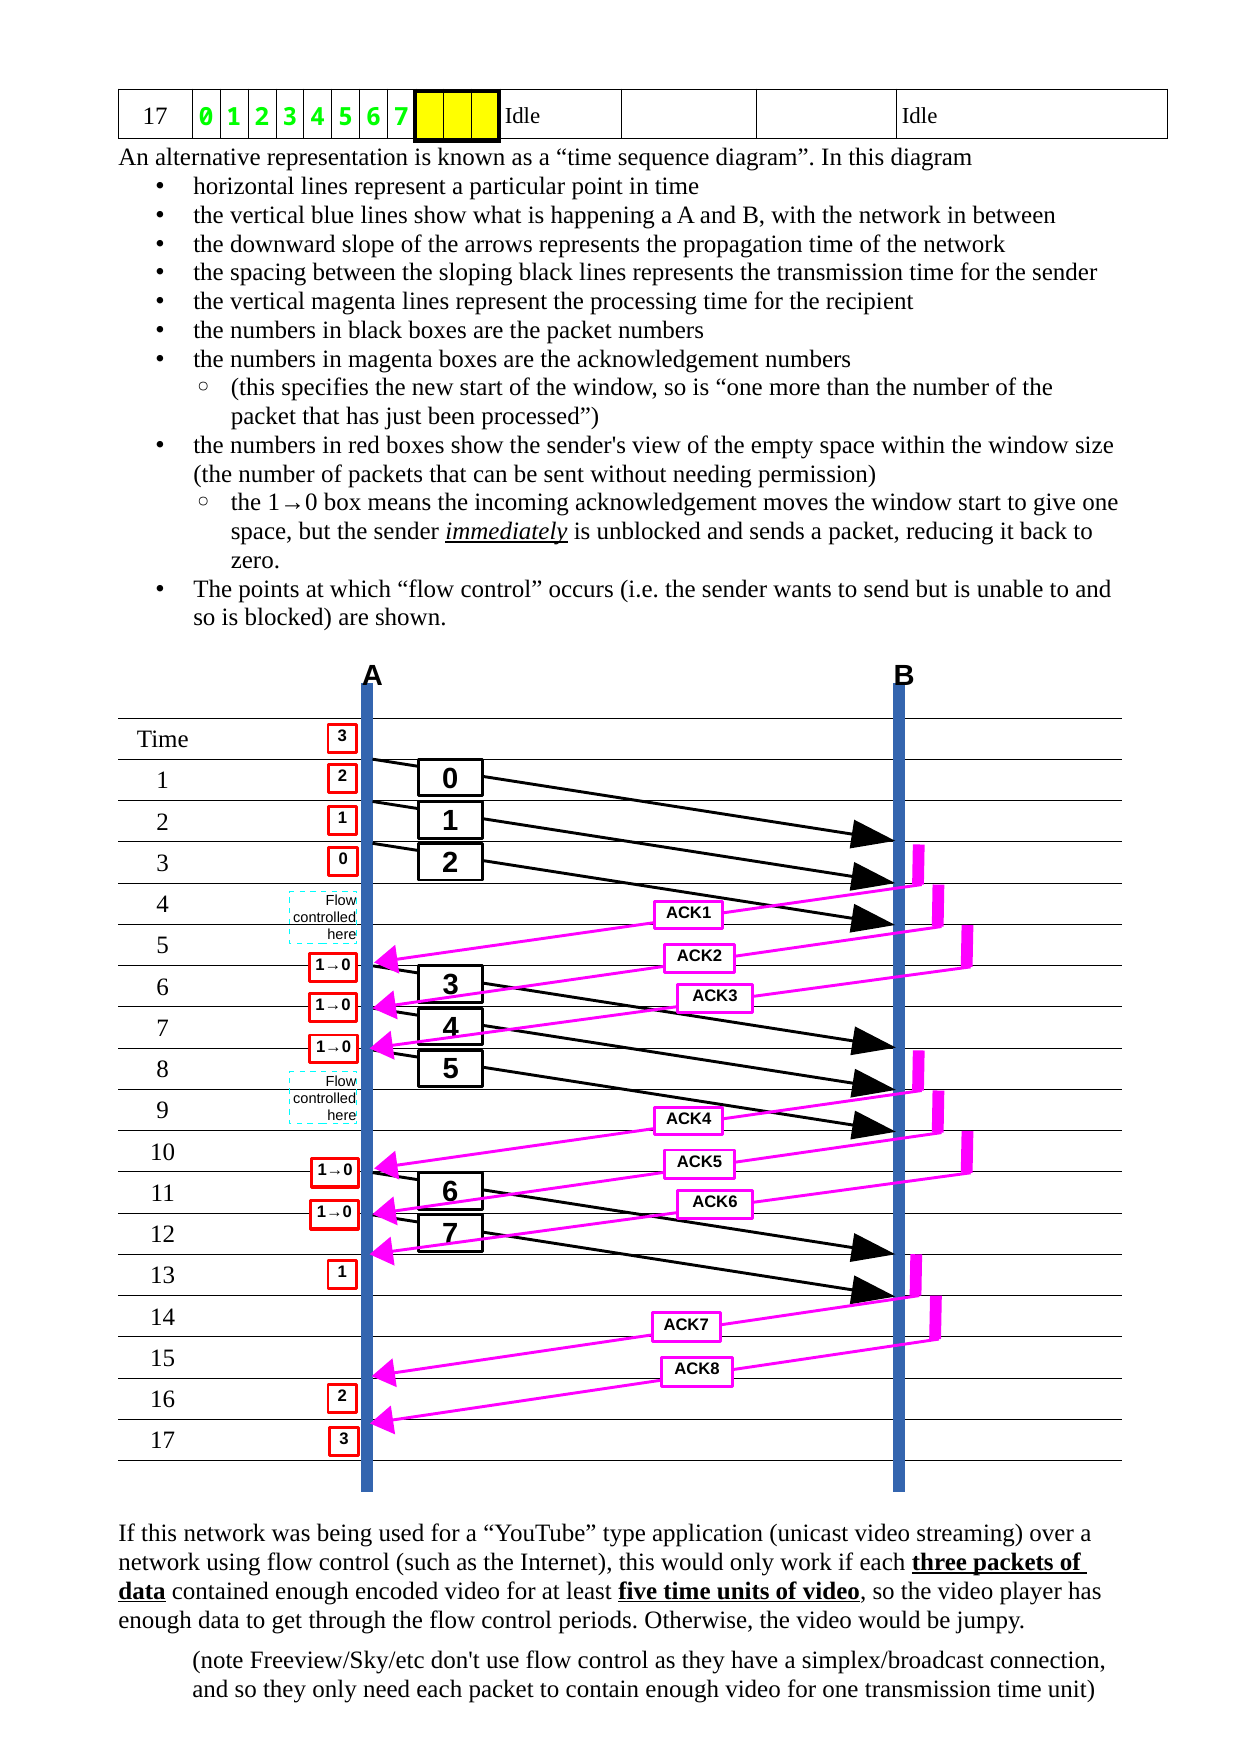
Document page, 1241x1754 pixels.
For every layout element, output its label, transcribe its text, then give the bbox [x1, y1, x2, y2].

table_cell [207, 1214, 361, 1254]
table_cell [207, 1007, 361, 1047]
table_cell [484, 1007, 639, 1027]
table_cell [484, 760, 893, 800]
table_cell [622, 90, 756, 138]
table_cell [398, 1131, 893, 1171]
table_cell [373, 1420, 893, 1460]
table_cell [373, 1090, 715, 1130]
table_cell 1 [221, 90, 248, 138]
table_cell [942, 1296, 1122, 1336]
table_cell [905, 1007, 1122, 1047]
table_cell [905, 760, 1122, 800]
text (note Freeview/Sky/etc don't use flow control as they have a simplex/broadcast connection, and so they only need each packet to contain enough video for one transmission time unit) [192, 1645, 1122, 1703]
table_cell [697, 1007, 893, 1045]
table_cell [905, 1172, 958, 1180]
table_cell [207, 1131, 361, 1171]
table_cell Idle [897, 90, 1167, 138]
table_cell [373, 925, 620, 964]
table_cell [645, 1090, 851, 1110]
table_cell [373, 1010, 417, 1044]
table_cell 6 [360, 90, 387, 138]
table_cell 12 [118, 1214, 207, 1254]
table_cell [394, 1049, 417, 1055]
table_cell [905, 1049, 1122, 1089]
table_cell 17 [118, 1420, 207, 1460]
table_cell [207, 1296, 361, 1336]
table_cell [373, 1175, 417, 1212]
table_cell [416, 1379, 893, 1419]
table_header [905, 719, 1122, 759]
table_cell [472, 93, 497, 138]
table_cell [484, 1172, 649, 1192]
table_cell [484, 1049, 852, 1089]
table_cell [373, 1379, 652, 1419]
table_cell [207, 801, 361, 841]
text An alternative representation is known as a “time sequence diagram”. In this diagram [118, 142, 1122, 171]
table_cell 7 [388, 90, 413, 138]
table_cell [417, 93, 443, 138]
table_cell [789, 891, 893, 923]
table_cell [207, 1337, 361, 1377]
list the numbers in red boxes show the sender's view of the empty space within the window size (the number of packets that can be sent without needing permission) [156, 430, 1122, 487]
table_cell 14 [118, 1296, 207, 1336]
table_cell [373, 1337, 620, 1374]
table_cell [398, 925, 893, 965]
table_cell 15 [118, 1337, 207, 1377]
table_cell [373, 884, 719, 924]
table_cell [399, 1172, 417, 1177]
table_cell [651, 1049, 893, 1087]
table_cell [484, 842, 851, 882]
list the downward slope of the arrows represents the propagation time of the network [156, 229, 1122, 257]
table_cell [526, 1172, 893, 1212]
table_cell [905, 966, 958, 974]
table_cell [944, 884, 1122, 924]
table_cell 2 [249, 90, 276, 138]
table_header [207, 719, 361, 759]
table_cell [523, 1218, 851, 1254]
table_cell [373, 1131, 619, 1171]
table_cell [207, 1090, 361, 1130]
table_cell [397, 1214, 417, 1220]
list the numbers in magenta boxes are the acknowledgement numbers [156, 344, 1122, 372]
table_cell [207, 884, 361, 924]
table_cell [524, 1012, 852, 1047]
table_cell [905, 925, 931, 930]
table_cell 8 [118, 1049, 207, 1089]
table_cell [373, 1255, 851, 1295]
table_cell [484, 1192, 495, 1196]
table_cell [207, 760, 361, 800]
table_cell [736, 936, 893, 965]
list the vertical magenta lines represent the processing time for the recipient [156, 286, 1122, 315]
table_cell [373, 761, 617, 800]
table_header Time [118, 719, 207, 759]
list the vertical blue lines show what is happening a A and B, with the network in between [156, 200, 1122, 229]
table_header [373, 719, 893, 759]
table_cell 3 [277, 90, 303, 138]
table_cell [373, 1052, 606, 1089]
table_cell [373, 1296, 850, 1336]
table_cell [380, 842, 417, 848]
table_cell [207, 1255, 361, 1295]
list (this specifies the new start of the window, so is “one more than the number of the packet that has just been processed”) [193, 372, 1122, 430]
table_cell [657, 801, 893, 839]
table_cell [207, 966, 361, 1006]
table_cell [405, 1196, 608, 1212]
table_cell 5 [118, 925, 207, 965]
table_cell [944, 1090, 1122, 1130]
table_cell [724, 900, 757, 911]
table_cell [399, 1032, 605, 1047]
table_cell [757, 90, 896, 138]
table_cell [373, 1217, 417, 1250]
list the spacing between the sloping black lines represents the transmission time for the sender [156, 257, 1122, 286]
table_cell [922, 1255, 1122, 1295]
table_cell [724, 1107, 753, 1117]
table_cell [373, 968, 417, 1006]
list the 1→0 box means the incoming acknowledgement moves the window start to give one space, but the sender immediately is unblocked and sends a packet, reducing it back to zero. [193, 487, 1122, 574]
table_cell [905, 1337, 1122, 1377]
table_cell [484, 966, 649, 986]
list horizontal lines represent a particular point in time [156, 171, 1122, 200]
table_cell [649, 884, 893, 904]
table_cell [648, 842, 893, 881]
table_cell [905, 1296, 930, 1336]
table_cell [692, 1214, 893, 1252]
table_cell [393, 1238, 607, 1254]
table_cell [207, 1172, 361, 1212]
table_cell [373, 846, 604, 882]
table_cell [905, 1131, 931, 1136]
table_cell [973, 1131, 1122, 1171]
table_cell 10 [118, 1131, 207, 1171]
table_cell [905, 1379, 1122, 1419]
table_cell [386, 801, 417, 806]
table_cell [905, 1172, 1122, 1212]
table_cell [207, 1049, 361, 1089]
table_cell [754, 1185, 893, 1212]
table_cell [396, 1337, 893, 1377]
table_cell [905, 801, 1122, 841]
table_cell 9 [118, 1090, 207, 1130]
table_cell [754, 980, 893, 1006]
table_cell [905, 1337, 929, 1342]
table_cell [786, 1097, 893, 1129]
table_cell [722, 1302, 893, 1336]
table_cell [207, 1420, 361, 1460]
table_cell 2 [118, 801, 207, 841]
list The points at which “flow control” occurs (i.e. the sender wants to send but is unable to and so is blocked) are shown. [156, 574, 1122, 631]
table_cell [646, 1255, 893, 1294]
text If this network was being used for a “YouTube” type application (unicast video streaming) over a network using flow control (such as the Internet), this would only work if each three packets of data contained enough encoded video for at least five time units of video, so the video player has enough data to get through the flow control periods. Otherwise, the video would be jumpy. [118, 1518, 1122, 1633]
table_cell [207, 925, 361, 965]
table_cell [207, 1379, 361, 1419]
table_cell 7 [118, 1007, 207, 1047]
table_cell [905, 1214, 1122, 1254]
table_cell [905, 925, 961, 965]
table_cell [399, 966, 417, 971]
table_cell [207, 842, 361, 882]
table_cell 13 [118, 1255, 207, 1295]
table_cell Idle [501, 90, 621, 138]
table_cell [396, 1007, 417, 1013]
table_cell 4 [118, 884, 207, 924]
table_cell [905, 1090, 932, 1130]
table_cell 1 [118, 760, 207, 800]
table_cell 16 [118, 1379, 207, 1419]
table_cell [905, 1420, 1122, 1460]
table_cell [531, 966, 893, 1006]
table_cell [736, 1142, 893, 1171]
table_cell 5 [332, 90, 359, 138]
table_cell [905, 842, 1122, 882]
table_cell 0 [193, 90, 220, 138]
table_cell [373, 804, 609, 841]
table_cell [905, 1131, 961, 1171]
table_cell 4 [304, 90, 331, 138]
table_cell [905, 966, 1122, 1006]
table_cell 3 [118, 842, 207, 882]
table_cell 11 [118, 1172, 207, 1212]
table_cell 6 [118, 966, 207, 1006]
table_cell [905, 1255, 910, 1295]
table_cell [724, 1114, 852, 1130]
table_cell [484, 1214, 634, 1234]
table_cell [734, 1348, 893, 1377]
table_cell [724, 908, 851, 924]
table_cell [973, 925, 1122, 965]
table_cell 17 [119, 90, 192, 138]
table_cell [484, 801, 851, 841]
table_cell [444, 93, 471, 138]
table_cell [406, 990, 613, 1006]
table_cell [905, 884, 932, 924]
table_cell [394, 760, 417, 764]
table_cell [484, 985, 498, 990]
list the numbers in black boxes are the packet numbers [156, 315, 1122, 344]
